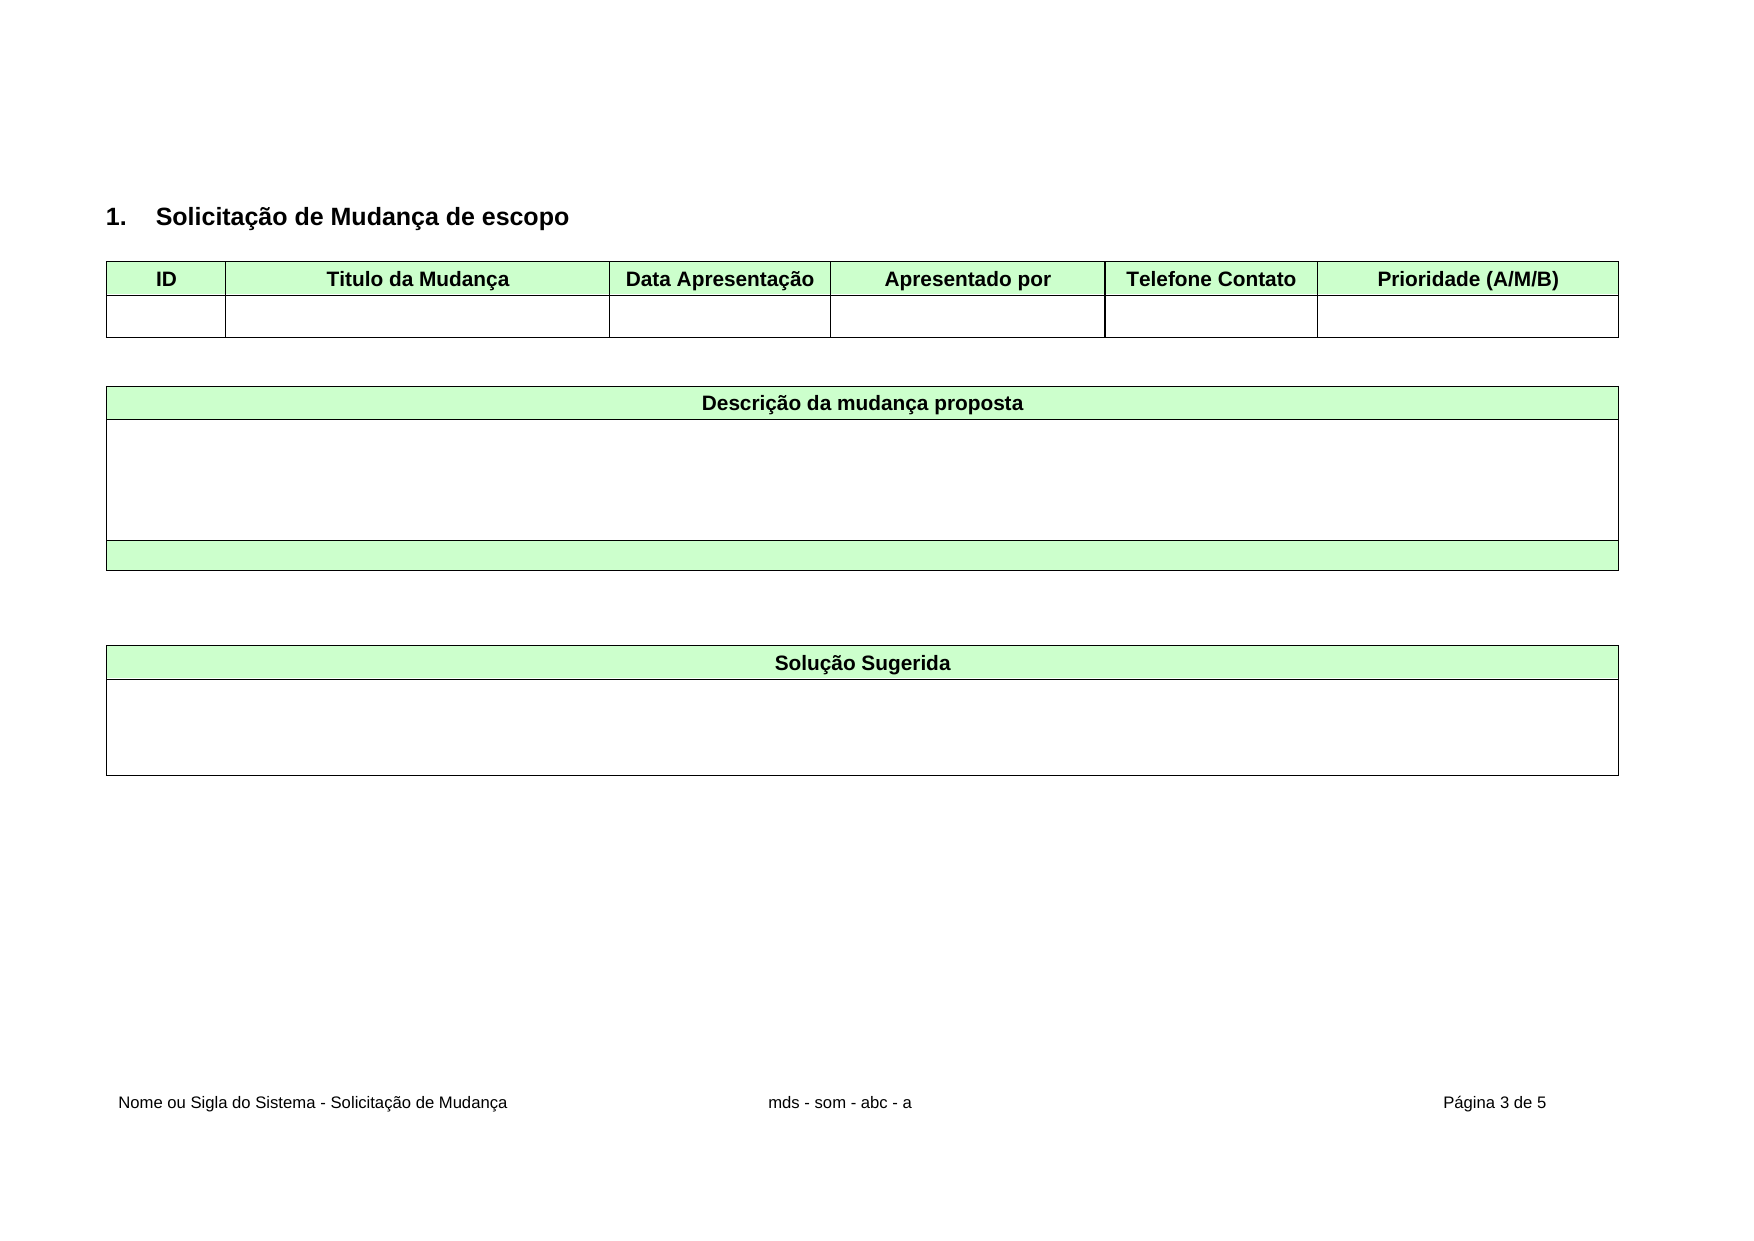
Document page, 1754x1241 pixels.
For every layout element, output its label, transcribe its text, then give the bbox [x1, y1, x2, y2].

table_cell [1106, 296, 1317, 337]
table_cell [610, 296, 830, 337]
table_header Data Apresentação [610, 262, 830, 294]
table_cell [107, 680, 1618, 775]
subtitle Solicitação de Mudança de escopo [106, 202, 1636, 231]
table_cell [106, 571, 1619, 599]
table_header Solução Sugerida [107, 646, 1618, 678]
table_cell [1318, 296, 1618, 337]
table_header Apresentado por [831, 262, 1104, 294]
table_cell [107, 420, 1618, 540]
table_header Titulo da Mudança [226, 262, 609, 294]
table_header Prioridade (A/M/B) [1318, 262, 1618, 294]
table_cell [226, 296, 609, 337]
table_cell [107, 296, 225, 337]
table_cell [107, 541, 1618, 570]
table_header Telefone Contato [1106, 262, 1317, 294]
table_cell [831, 296, 1104, 337]
table_header Descrição da mudança proposta [107, 387, 1618, 419]
table_header ID [107, 262, 225, 294]
